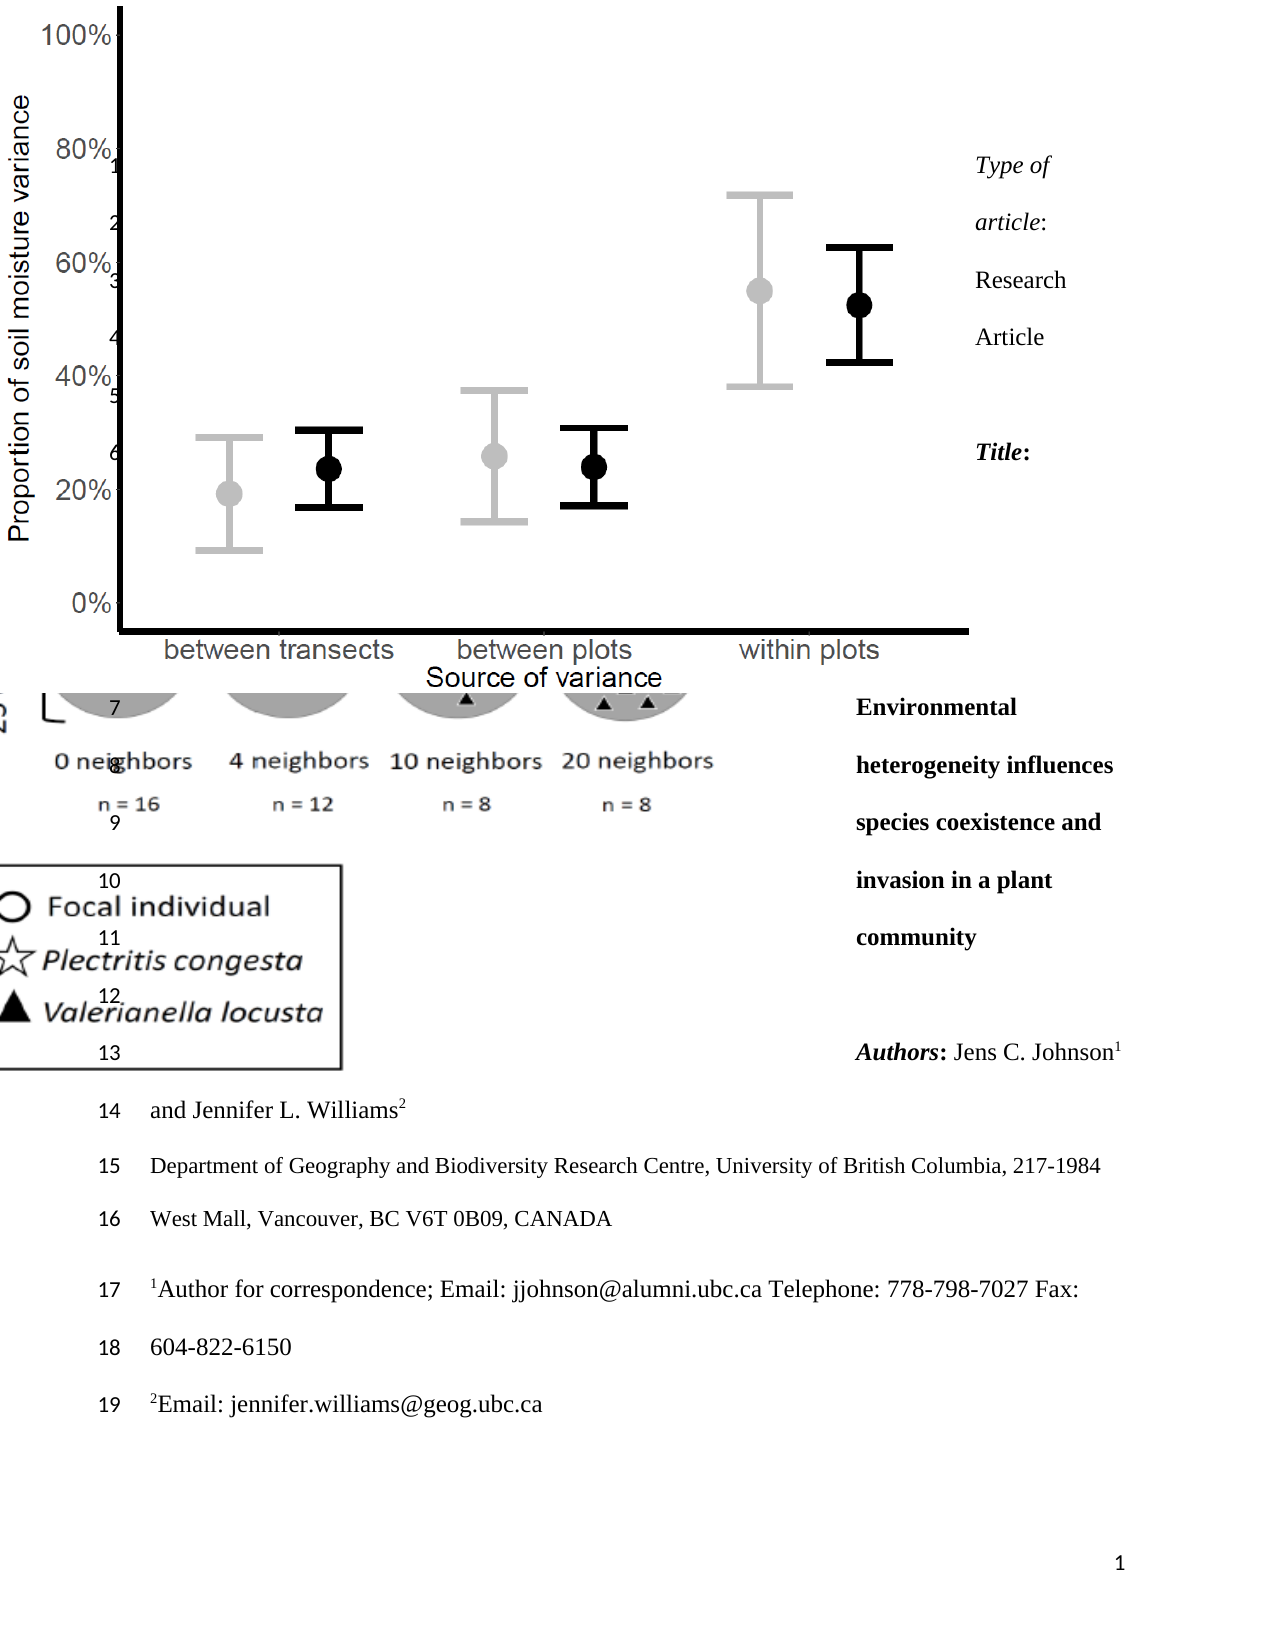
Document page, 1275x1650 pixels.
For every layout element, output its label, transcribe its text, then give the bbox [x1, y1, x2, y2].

subtitle 2Email: jennifer.williams@geog.ubc.ca [150, 1389, 1125, 1418]
picture [8, 693, 493, 1078]
subtitle 1Author for correspondence; Email: jjohnson@alumni.ubc.ca Telephone: 778-798-7027 Fax: 604-822-6150 [150, 1274, 1125, 1361]
subtitle Title: Environmental heterogeneity influences species coexistence and invasion in a plant community [493, 437, 1125, 951]
subtitle Type of article: Research Article [975, 150, 1125, 351]
subtitle Authors: Jens C. Johnson1 and Jennifer L. Williams2 [150, 1037, 1125, 1124]
text Department of Geography and Biodiversity Research Centre, University of British Columbia, 217-1984 West Mall, Vancouver, BC V6T 0B09, CANADA [150, 1152, 1125, 1231]
